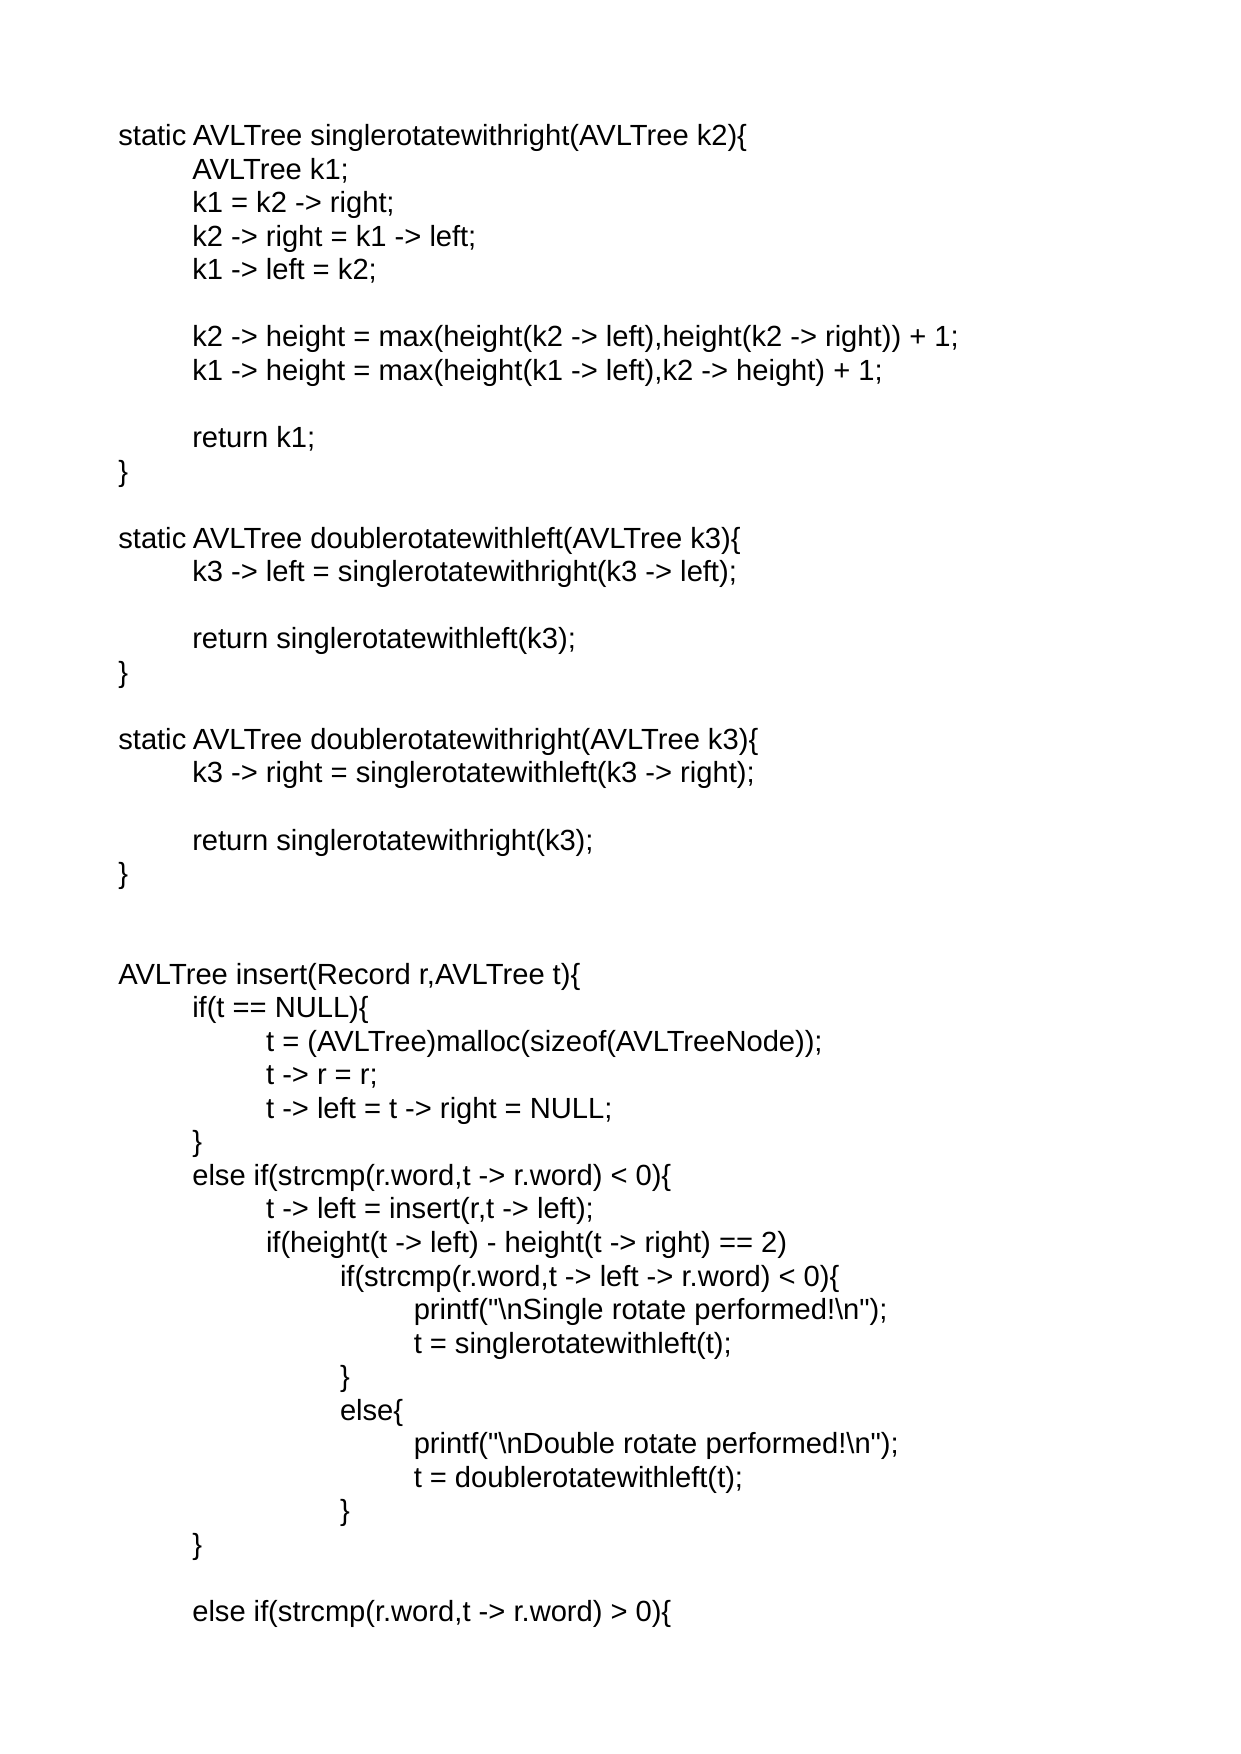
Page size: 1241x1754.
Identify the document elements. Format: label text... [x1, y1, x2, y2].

text t = doublerotatewithleft(t); [118, 1460, 1122, 1493]
text } [118, 1527, 1122, 1560]
text k2 -> height = max(height(k2 -> left),height(k2 -> right)) + 1; [118, 319, 1122, 353]
text t = (AVLTree)malloc(sizeof(AVLTreeNode)); [118, 1024, 1122, 1057]
text AVLTree k1; [118, 152, 1122, 185]
text k1 -> height = max(height(k1 -> left),k2 -> height) + 1; [118, 353, 1122, 386]
text else if(strcmp(r.word,t -> r.word) > 0){ [118, 1594, 1122, 1627]
text static AVLTree singlerotatewithright(AVLTree k2){ [118, 118, 1122, 152]
text k2 -> right = k1 -> left; [118, 219, 1122, 252]
text k3 -> left = singlerotatewithright(k3 -> left); [118, 554, 1122, 588]
text printf("\nSingle rotate performed!\n"); [118, 1292, 1122, 1326]
text k1 = k2 -> right; [118, 185, 1122, 219]
text static AVLTree doublerotatewithleft(AVLTree k3){ [118, 521, 1122, 554]
text return k1; [118, 420, 1122, 453]
text t = singlerotatewithleft(t); [118, 1326, 1122, 1359]
text } [118, 1493, 1122, 1527]
text t -> r = r; [118, 1057, 1122, 1091]
text if(strcmp(r.word,t -> left -> r.word) < 0){ [118, 1258, 1122, 1292]
text k3 -> right = singlerotatewithleft(k3 -> right); [118, 755, 1122, 789]
text } [118, 453, 1122, 487]
text if(height(t -> left) - height(t -> right) == 2) [118, 1225, 1122, 1258]
text t -> left = insert(r,t -> left); [118, 1191, 1122, 1225]
text t -> left = t -> right = NULL; [118, 1091, 1122, 1124]
text } [118, 1124, 1122, 1158]
text printf("\nDouble rotate performed!\n"); [118, 1426, 1122, 1460]
text return singlerotatewithright(k3); [118, 822, 1122, 856]
text else{ [118, 1393, 1122, 1426]
text return singlerotatewithleft(k3); [118, 621, 1122, 655]
text if(t == NULL){ [118, 990, 1122, 1024]
text static AVLTree doublerotatewithright(AVLTree k3){ [118, 722, 1122, 755]
text } [118, 1359, 1122, 1393]
text } [118, 856, 1122, 889]
text } [118, 655, 1122, 688]
text else if(strcmp(r.word,t -> r.word) < 0){ [118, 1158, 1122, 1191]
text k1 -> left = k2; [118, 252, 1122, 286]
text AVLTree insert(Record r,AVLTree t){ [118, 957, 1122, 990]
